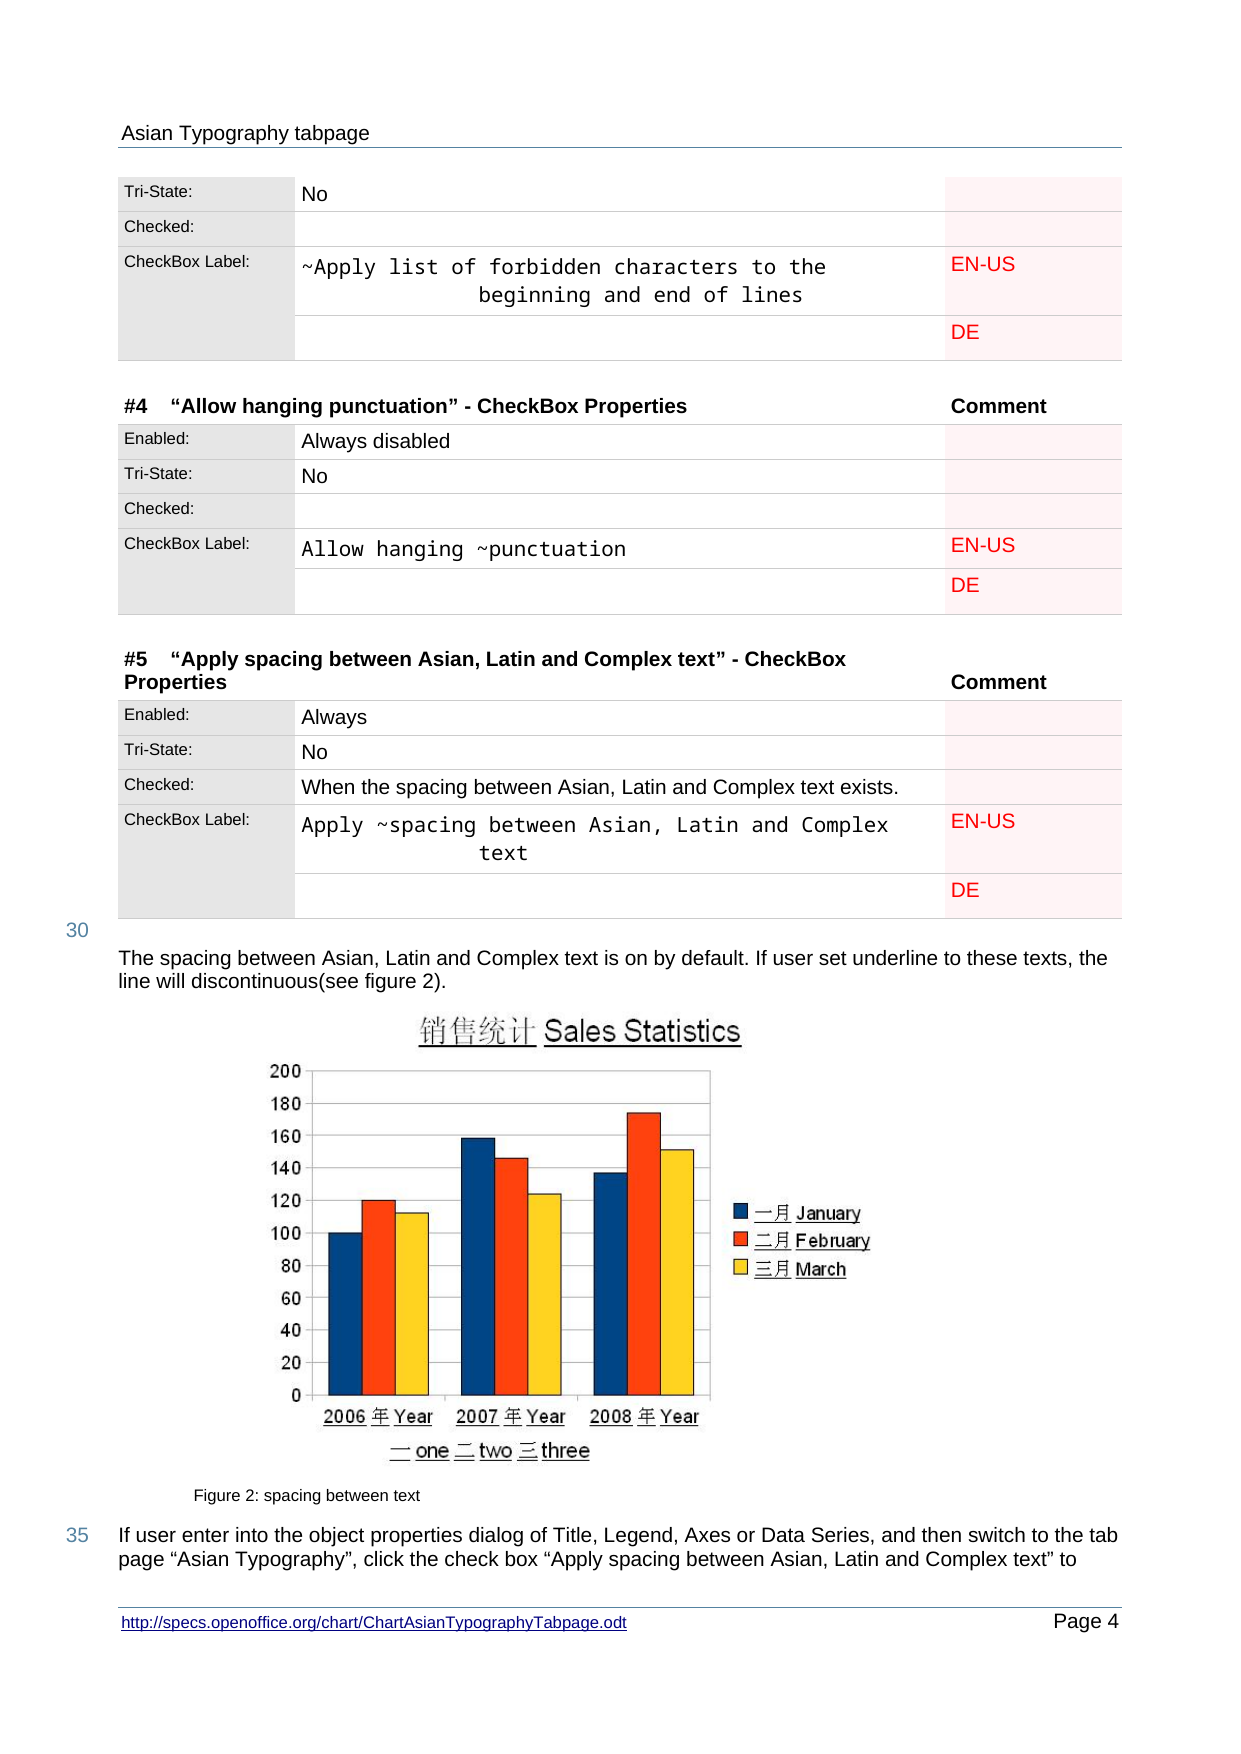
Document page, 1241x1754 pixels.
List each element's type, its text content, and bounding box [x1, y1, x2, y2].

table_cell DE [945, 316, 1122, 360]
table_cell [945, 460, 1122, 493]
table_cell Tri-State: [118, 460, 295, 493]
table_cell Enabled: [118, 701, 295, 735]
table_cell DE [945, 874, 1122, 918]
table_header ~Apply list of forbidden characters to the beginning and end of lines [295, 247, 945, 315]
table_cell [945, 701, 1122, 735]
table_cell [295, 212, 945, 246]
table_header EN-US [945, 247, 1122, 315]
table_cell [945, 212, 1122, 246]
table_cell [945, 770, 1122, 804]
table_cell No [295, 460, 945, 493]
table_cell [945, 177, 1122, 211]
table_cell [945, 736, 1122, 769]
table_cell DE [945, 569, 1122, 614]
table_cell [295, 569, 945, 614]
text Figure 2: spacing between text [118, 993, 1122, 1505]
table_header #5 “Apply spacing between Asian, Latin and Complex text” - CheckBox Properties [119, 642, 945, 700]
table_cell CheckBox Label: [118, 247, 295, 360]
table_header Allow hanging ~punctuation [295, 529, 945, 568]
table_cell [945, 494, 1122, 528]
table_cell CheckBox Label: [118, 529, 295, 614]
table_cell CheckBox Label: [118, 805, 295, 918]
table_cell Checked: [118, 494, 295, 528]
table_cell [295, 494, 945, 528]
table_cell Always [295, 701, 945, 735]
table_cell [945, 425, 1122, 459]
table_header EN-US [945, 805, 1122, 873]
table_header Comment [946, 388, 1122, 424]
table_header #4 “Allow hanging punctuation” - CheckBox Properties [119, 388, 945, 424]
table_cell No [295, 177, 945, 211]
table_cell Always disabled [295, 425, 945, 459]
table_header Apply ~spacing between Asian, Latin and Complex text [295, 805, 945, 873]
table_cell Tri-State: [118, 736, 295, 769]
table_header EN-US [945, 529, 1122, 568]
table_cell When the spacing between Asian, Latin and Complex text exists. [295, 770, 945, 804]
text The spacing between Asian, Latin and Complex text is on by default. If user set underline to these texts, the line will discontinuous(see figure 2). [118, 946, 1122, 993]
table_cell [295, 316, 945, 360]
text If user enter into the object properties dialog of Title, Legend, Axes or Data Series, and then switch to the tab page “Asian Typography”, click the check box “Apply spacing between Asian, Latin and Complex text” to [118, 1524, 1122, 1570]
table_cell Tri-State: [118, 177, 295, 211]
table_cell Checked: [118, 770, 295, 804]
picture [258, 1003, 892, 1482]
table_cell [295, 874, 945, 918]
table_cell No [295, 736, 945, 769]
table_cell Checked: [118, 212, 295, 246]
table_header Comment [946, 642, 1122, 700]
table_cell Enabled: [118, 425, 295, 459]
